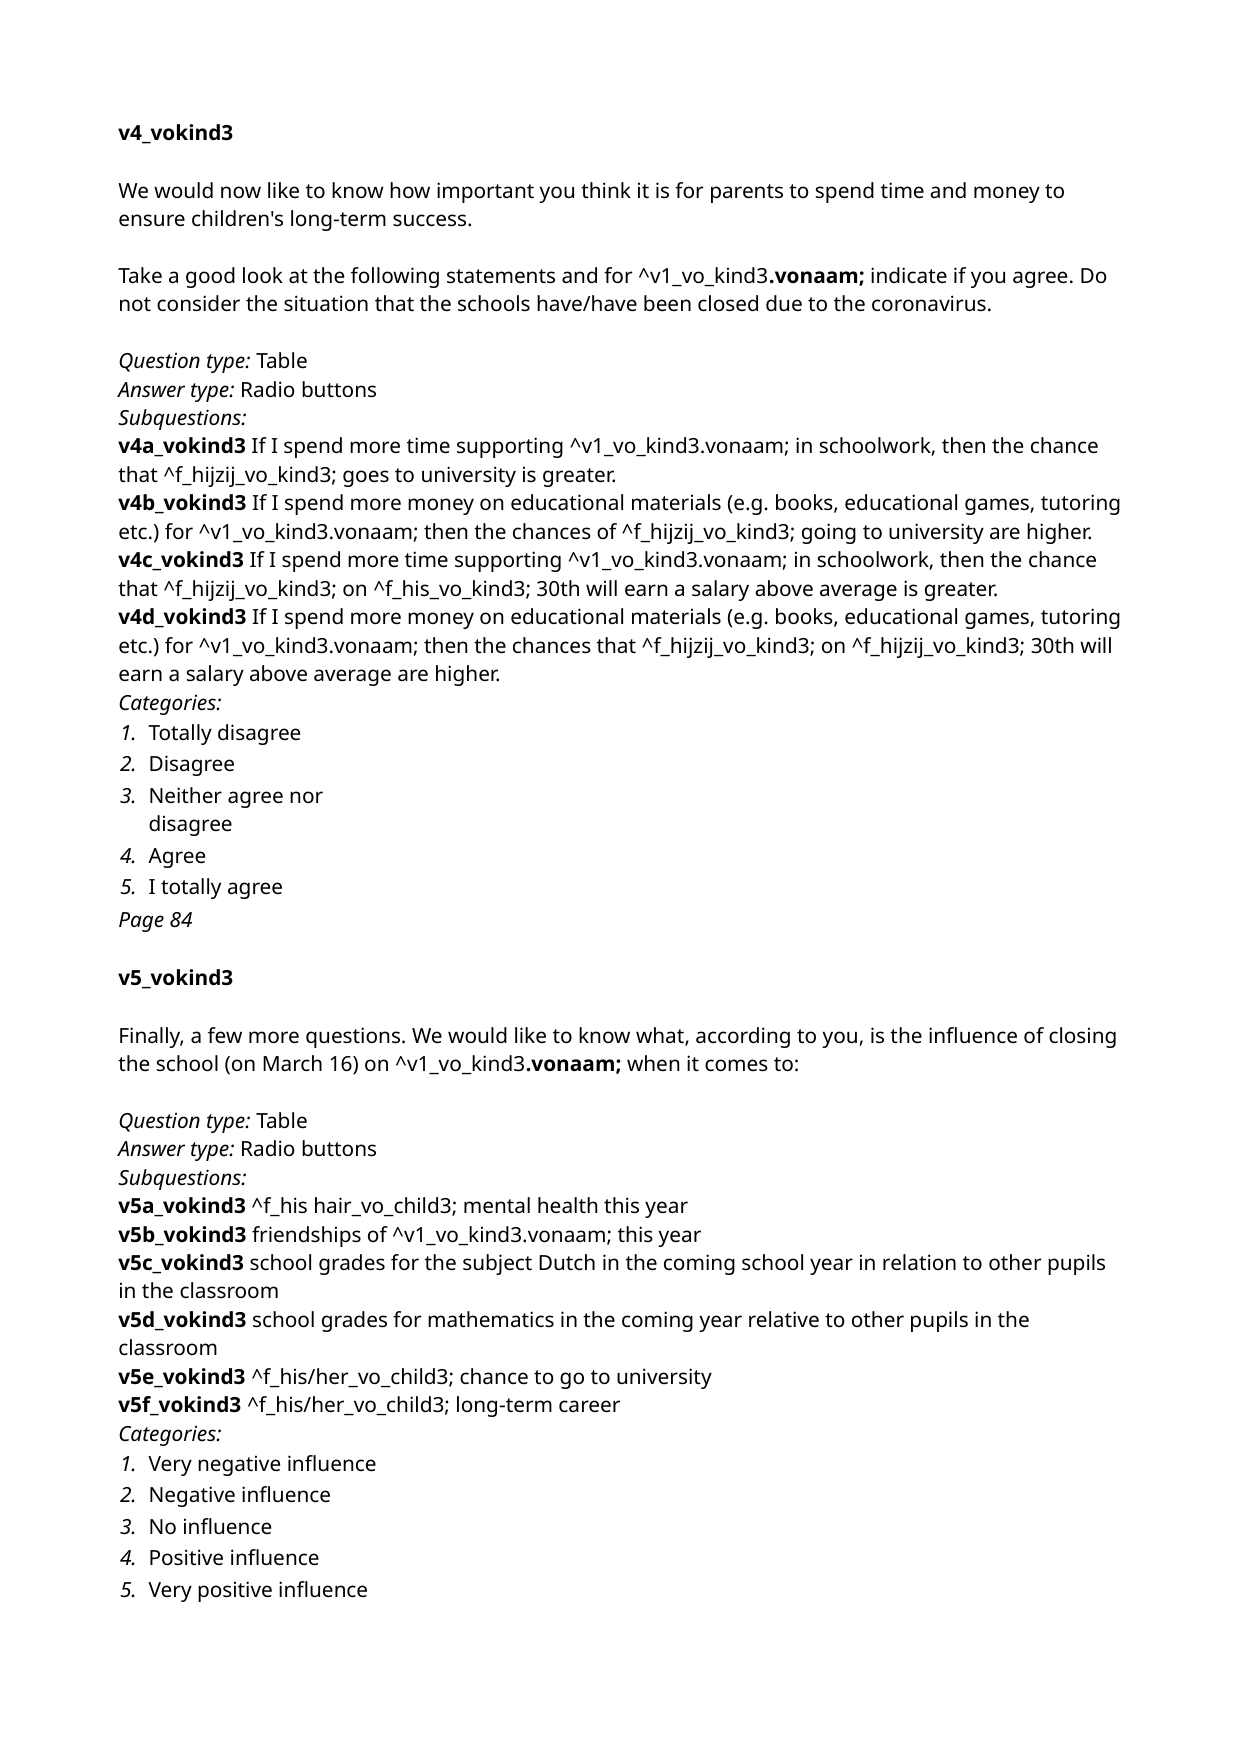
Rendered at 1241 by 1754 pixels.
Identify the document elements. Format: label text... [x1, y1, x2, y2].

table_cell 2. [118, 748, 147, 779]
text Subquestions: v5a_vokind3 ^f_his hair_vo_child3; mental health this year v5b_vokind3 friendships of ^v1_vo_kind3.vonaam; this year v5c_vokind3 school grades for the subject Dutch in the coming school year in relation to other pupils in the classroom v5d_vokind3 school grades for mathematics in the coming year relative to other pupils in the classroom v5e_vokind3 ^f_his/her_vo_child3; chance to go to university v5f_vokind3 ^f_his/her_vo_child3; long-term career [118, 1163, 1122, 1419]
table_cell 3. [118, 1510, 147, 1542]
text Question type: Table [118, 346, 1122, 375]
text Categories: [118, 688, 1122, 716]
table_cell Negative influence [147, 1479, 394, 1510]
text We would now like to know how important you think it is for parents to spend time and money to ensure children's long-term success. Take a good look at the following statements and for ^v1_vo_kind3.vonaam; indicate if you agree. Do not consider the situation that the schools have/have been closed due to the coronavirus. [118, 176, 1122, 318]
table_cell No influence [147, 1510, 394, 1542]
table_cell I totally agree [147, 871, 384, 902]
table_header 1. [118, 1447, 147, 1479]
subtitle v5_vokind3 [118, 963, 1122, 992]
text Answer type: Radio buttons [118, 375, 1122, 403]
text Question type: Table [118, 1106, 1122, 1134]
table_cell Positive influence [147, 1542, 394, 1573]
table_cell Disagree [147, 748, 384, 779]
subtitle v4_vokind3 [118, 118, 1122, 147]
table_header 1. [118, 716, 147, 748]
text Page 84 [118, 906, 1122, 934]
table_cell Neither agree nor disagree [147, 779, 384, 839]
table_cell 3. [118, 779, 147, 839]
table_header Totally disagree [147, 716, 384, 748]
table_cell 5. [118, 871, 147, 902]
text Subquestions: v4a_vokind3 If I spend more time supporting ^v1_vo_kind3.vonaam; in schoolwork, then the chance that ^f_hijzij_vo_kind3; goes to university is greater. v4b_vokind3 If I spend more money on educational materials (e.g. books, educational games, tutoring etc.) for ^v1_vo_kind3.vonaam; then the chances of ^f_hijzij_vo_kind3; going to university are higher. v4c_vokind3 If I spend more time supporting ^v1_vo_kind3.vonaam; in schoolwork, then the chance that ^f_hijzij_vo_kind3; on ^f_his_vo_kind3; 30th will earn a salary above average is greater. v4d_vokind3 If I spend more money on educational materials (e.g. books, educational games, tutoring etc.) for ^v1_vo_kind3.vonaam; then the chances that ^f_hijzij_vo_kind3; on ^f_hijzij_vo_kind3; 30th will earn a salary above average are higher. [118, 403, 1122, 688]
table_cell 4. [118, 839, 147, 871]
table_header Very negative influence [147, 1447, 394, 1479]
table_cell Agree [147, 839, 384, 871]
text Answer type: Radio buttons [118, 1134, 1122, 1163]
text Finally, a few more questions. We would like to know what, according to you, is the influence of closing the school (on March 16) on ^v1_vo_kind3.vonaam; when it comes to: [118, 1021, 1122, 1078]
text Categories: [118, 1419, 1122, 1447]
table_cell 2. [118, 1479, 147, 1510]
table_cell 5. [118, 1574, 147, 1605]
table_cell Very positive influence [147, 1574, 394, 1605]
table_cell 4. [118, 1542, 147, 1573]
